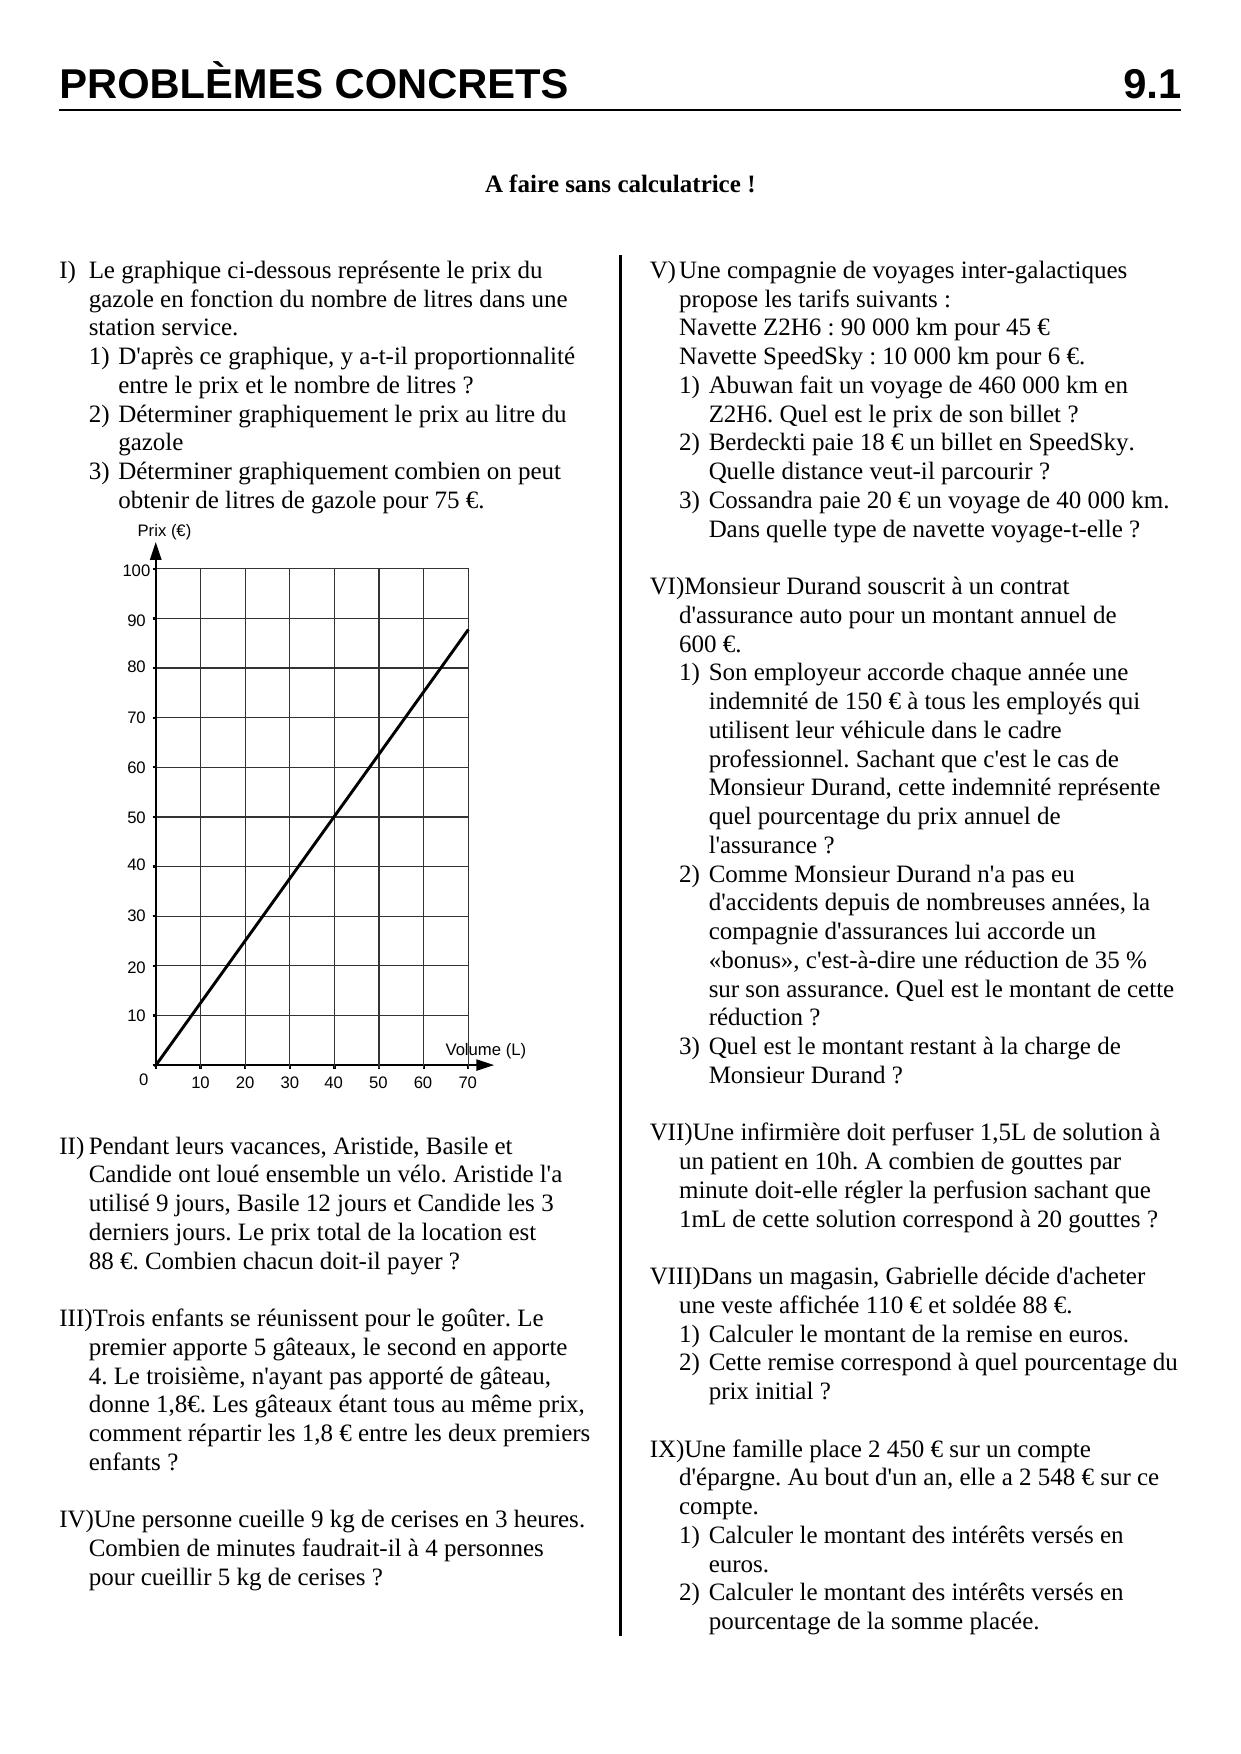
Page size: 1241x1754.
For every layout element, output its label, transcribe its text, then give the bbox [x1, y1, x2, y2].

list Dans un magasin, Gabrielle décide d'acheter une veste affichée 110 € et soldée 88 €. [649, 1261, 1181, 1319]
list Monsieur Durand souscrit à un contrat d'assurance auto pour un montant annuel de 600 €. [649, 571, 1181, 657]
list Calculer le montant de la remise en euros. [679, 1319, 1181, 1347]
list Calculer le montant des intérêts versés en pourcentage de la somme placée. [679, 1577, 1181, 1635]
list Quel est le montant restant à la charge de Monsieur Durand ? [679, 1031, 1181, 1089]
list Une compagnie de voyages inter-galactiques propose les tarifs suivants : Navette Z2H6 : 90 000 km pour 45 € Navette SpeedSky : 10 000 km pour 6 €. [649, 255, 1181, 370]
list Cossandra paie 20 € un voyage de 40 000 km. Dans quelle type de navette voyage-t-elle ? [679, 485, 1181, 542]
list Comme Monsieur Durand n'a pas eu d'accidents depuis de nombreuses années, la compagnie d'assurances lui accorde un «bonus», c'est-à-dire une réduction de 35 % sur son assurance. Quel est le montant de cette réduction ? [679, 859, 1181, 1031]
list Pendant leurs vacances, Aristide, Basile et Candide ont loué ensemble un vélo. Aristide l'a utilisé 9 jours, Basile 12 jours et Candide les 3 derniers jours. Le prix total de la location est 88 €. Combien chacun doit-il payer ? [59, 1131, 591, 1274]
list Une personne cueille 9 kg de cerises en 3 heures. Combien de minutes faudrait-il à 4 personnes pour cueillir 5 kg de cerises ? [59, 1504, 591, 1591]
list Une famille place 2 450 € sur un compte d'épargne. Au bout d'un an, elle a 2 548 € sur ce compte. [649, 1434, 1181, 1520]
list Déterminer graphiquement combien on peut obtenir de litres de gazole pour 75 €. [88, 456, 591, 514]
list Cette remise correspond à quel pourcentage du prix initial ? [679, 1347, 1181, 1405]
list Abuwan fait un voyage de 460 000 km en Z2H6. Quel est le prix de son billet ? [679, 370, 1181, 427]
subtitle Problèmes concrets 9.1 [59, 59, 1181, 109]
list Son employeur accorde chaque année une indemnité de 150 € à tous les employés qui utilisent leur véhicule dans le cadre professionnel. Sachant que c'est le cas de Monsieur Durand, cette indemnité représente quel pourcentage du prix annuel de l'assurance ? [679, 657, 1181, 859]
list Calculer le montant des intérêts versés en euros. [679, 1520, 1181, 1577]
list Une infirmière doit perfuser 1,5L de solution à un patient en 10h. A combien de gouttes par minute doit-elle régler la perfusion sachant que 1mL de cette solution correspond à 20 gouttes ? [649, 1117, 1181, 1232]
text A faire sans calculatrice ! [59, 169, 1181, 197]
list D'après ce graphique, y a-t-il proportionnalité entre le prix et le nombre de litres ? [88, 341, 591, 399]
list Berdeckti paie 18 € un billet en SpeedSky. Quelle distance veut-il parcourir ? [679, 427, 1181, 485]
list Le graphique ci-dessous représente le prix du gazole en fonction du nombre de litres dans une station service. [59, 255, 591, 341]
list Déterminer graphiquement le prix au litre du gazole [88, 399, 591, 456]
list Trois enfants se réunissent pour le goûter. Le premier apporte 5 gâteaux, le second en apporte 4. Le troisième, n'ayant pas apporté de gâteau, donne 1,8€. Les gâteaux étant tous au même prix, comment répartir les 1,8 € entre les deux premiers enfants ? [59, 1303, 591, 1476]
